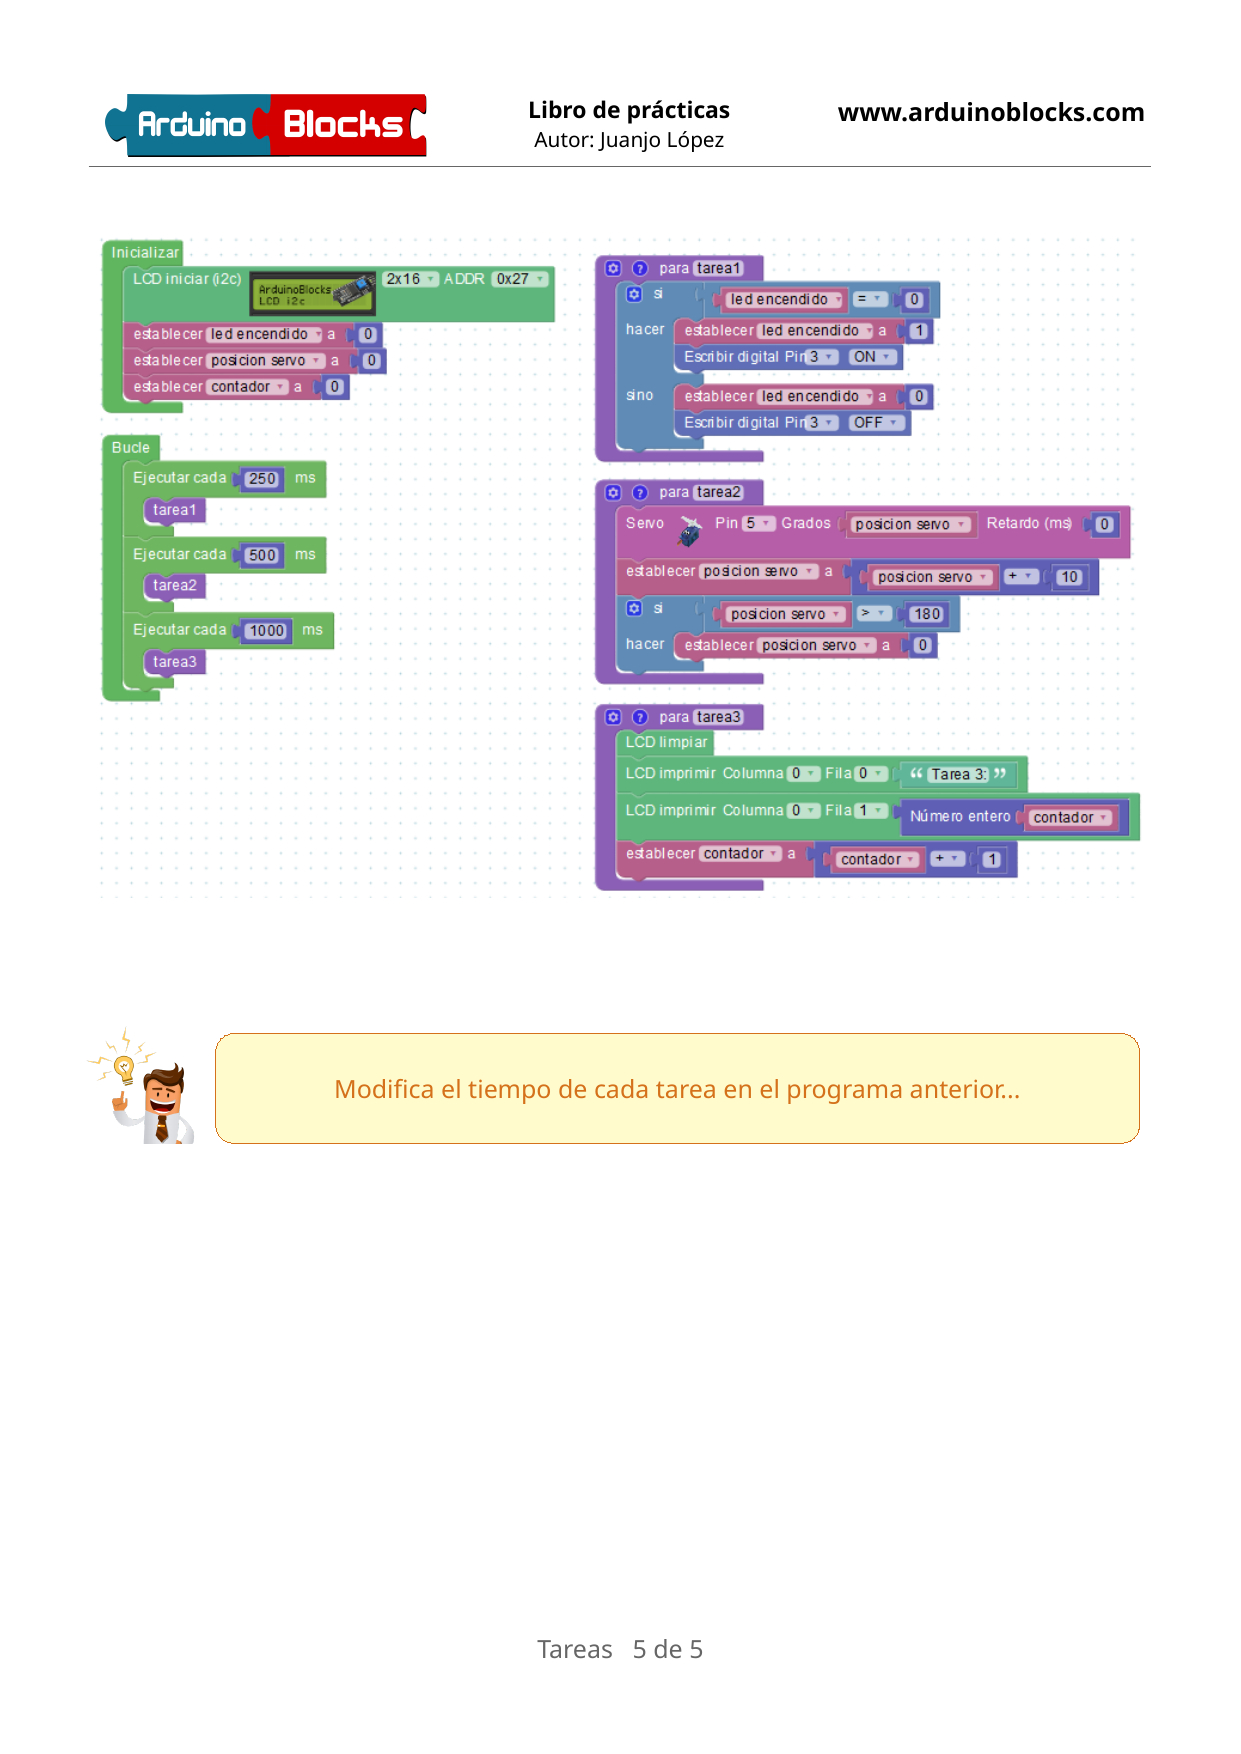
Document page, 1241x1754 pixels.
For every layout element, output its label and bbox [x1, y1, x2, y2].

picture [105, 94, 427, 157]
picture [86, 1026, 204, 1144]
picture [94, 230, 1146, 898]
table_header [89, 224, 1152, 938]
